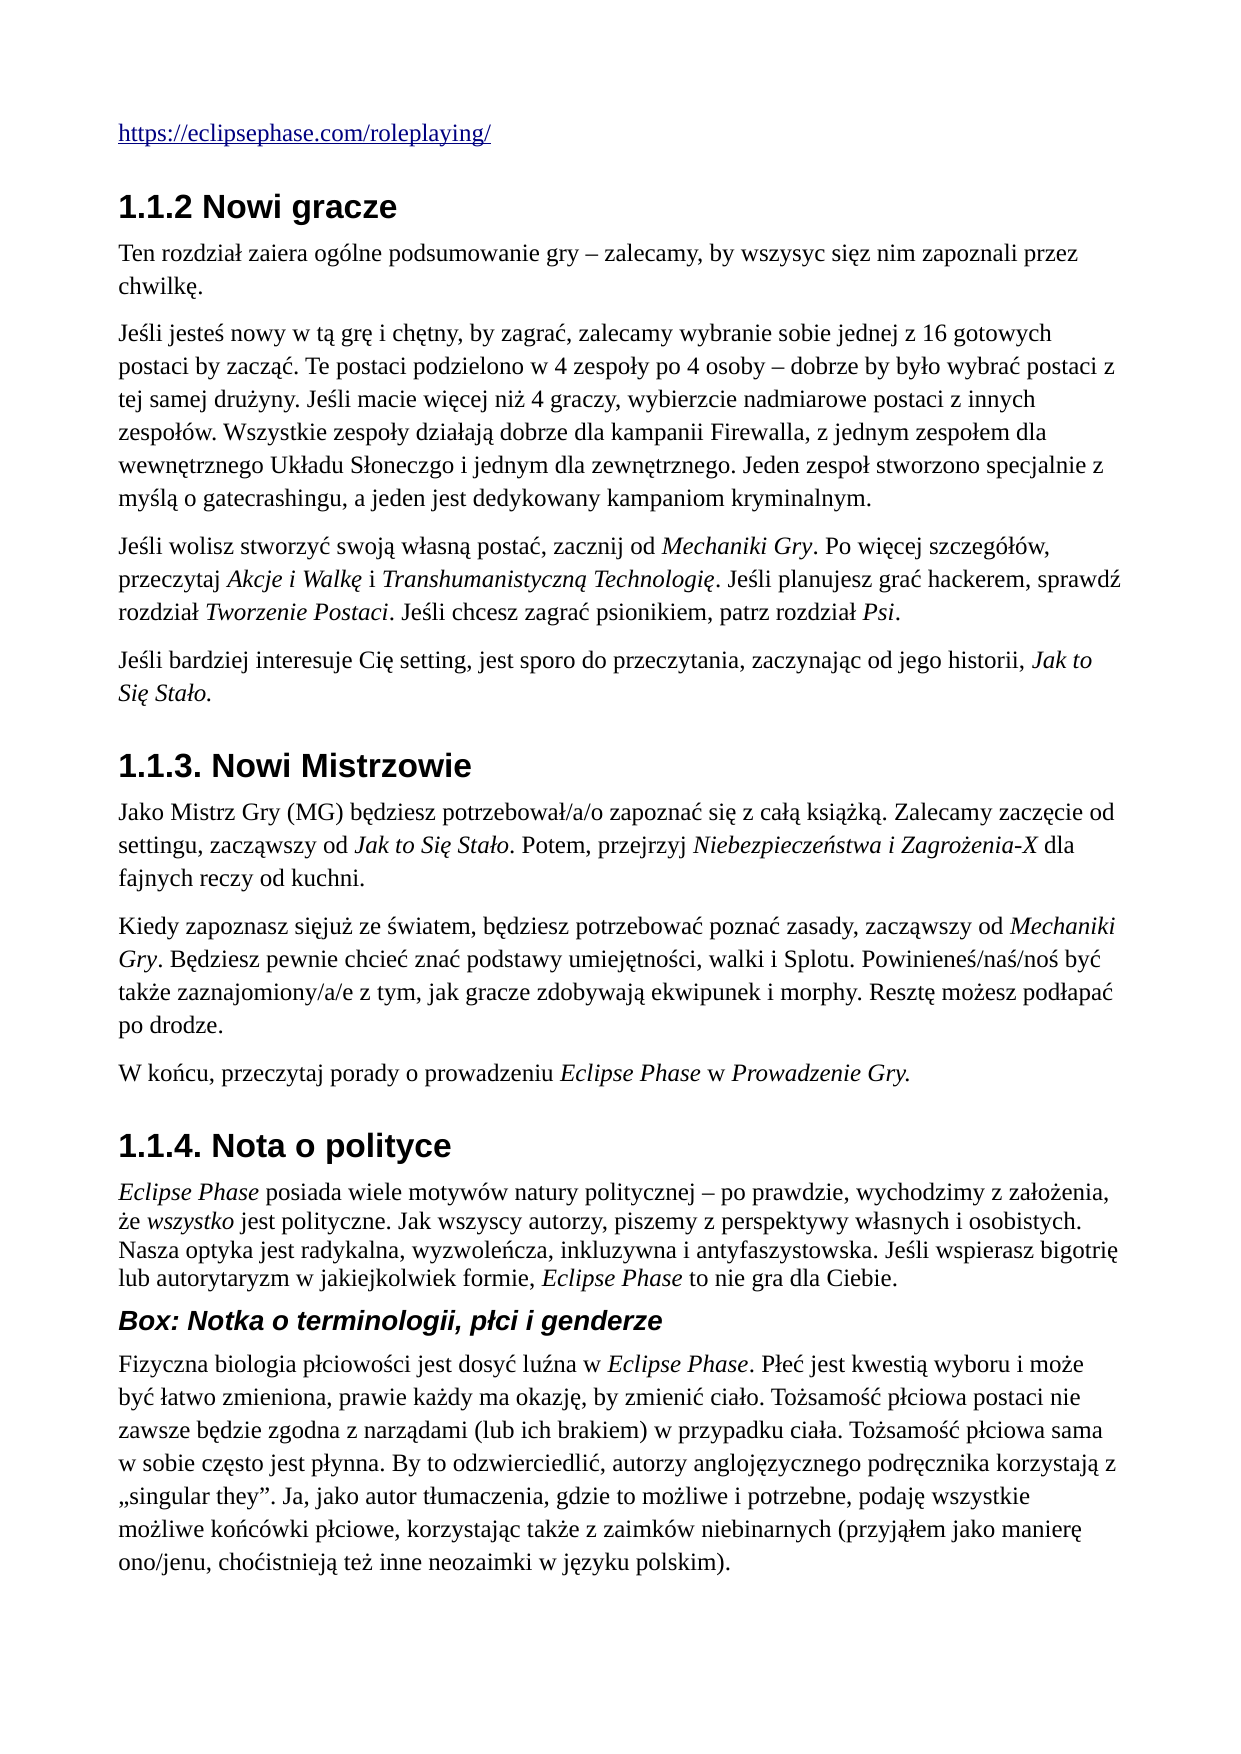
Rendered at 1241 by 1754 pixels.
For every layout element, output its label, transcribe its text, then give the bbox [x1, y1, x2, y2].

subtitle 1.1.2 Nowi gracze [118, 187, 1122, 225]
text Ten rozdział zaiera ogólne podsumowanie gry – zalecamy, by wszysyc sięz nim zapoznali przez chwilkę. [118, 238, 1122, 299]
text Jeśli bardziej interesuje Cię setting, jest sporo do przeczytania, zaczynając od jego historii, Jak to Się Stało. [118, 645, 1122, 706]
text https://eclipsephase.com/roleplaying/ [118, 118, 1122, 147]
text W końcu, przeczytaj porady o prowadzeniu Eclipse Phase w Prowadzenie Gry. [118, 1058, 1122, 1086]
text Jeśli jesteś nowy w tą grę i chętny, by zagrać, zalecamy wybranie sobie jednej z 16 gotowych postaci by zacząć. Te postaci podzielono w 4 zespoły po 4 osoby – dobrze by było wybrać postaci z tej samej drużyny. Jeśli macie więcej niż 4 graczy, wybierzcie nadmiarowe postaci z innych zespołów. Wszystkie zespoły działają dobrze dla kampanii Firewalla, z jednym zespołem dla wewnętrznego Układu Słoneczgo i jednym dla zewnętrznego. Jeden zespoł stworzono specjalnie z myślą o gatecrashingu, a jeden jest dedykowany kampaniom kryminalnym. [118, 318, 1122, 512]
subtitle 1.1.4. Nota o polityce [118, 1126, 1122, 1165]
text Jeśli wolisz stworzyć swoją własną postać, zacznij od Mechaniki Gry. Po więcej szczegółów, przeczytaj Akcje i Walkę i Transhumanistyczną Technologię. Jeśli planujesz grać hackerem, sprawdź rozdział Tworzenie Postaci. Jeśli chcesz zagrać psionikiem, patrz rozdział Psi. [118, 531, 1122, 626]
text Jako Mistrz Gry (MG) będziesz potrzebował/a/o zapoznać się z całą książką. Zalecamy zaczęcie od settingu, zacząwszy od Jak to Się Stało. Potem, przejrzyj Niebezpieczeństwa i Zagrożenia-X dla fajnych reczy od kuchni. [118, 797, 1122, 892]
text Fizyczna biologia płciowości jest dosyć luźna w Eclipse Phase. Płeć jest kwestią wyboru i może być łatwo zmieniona, prawie każdy ma okazję, by zmienić ciało. Tożsamość płciowa postaci nie zawsze będzie zgodna z narządami (lub ich brakiem) w przypadku ciała. Tożsamość płciowa sama w sobie często jest płynna. By to odzwierciedlić, autorzy anglojęzycznego podręcznika korzystają z „singular they”. Ja, jako autor tłumaczenia, gdzie to możliwe i potrzebne, podaję wszystkie możliwe końcówki płciowe, korzystając także z zaimków niebinarnych (przyjąłem jako manierę ono/jenu, choćistnieją też inne neozaimki w języku polskim). [118, 1349, 1122, 1576]
subtitle 1.1.3. Nowi Mistrzowie [118, 746, 1122, 785]
text Eclipse Phase posiada wiele motywów natury politycznej – po prawdzie, wychodzimy z założenia, że wszystko jest polityczne. Jak wszyscy autorzy, piszemy z perspektywy własnych i osobistych. Nasza optyka jest radykalna, wyzwoleńcza, inkluzywna i antyfaszystowska. Jeśli wspierasz bigotrię lub autorytaryzm w jakiejkolwiek formie, Eclipse Phase to nie gra dla Ciebie. [118, 1177, 1122, 1292]
text Kiedy zapoznasz sięjuż ze światem, będziesz potrzebować poznać zasady, zacząwszy od Mechaniki Gry. Będziesz pewnie chcieć znać podstawy umiejętności, walki i Splotu. Powinieneś/naś/noś być także zaznajomiony/a/e z tym, jak gracze zdobywają ekwipunek i morphy. Resztę możesz podłapać po drodze. [118, 911, 1122, 1039]
subtitle Box: Notka o terminologii, płci i genderze [118, 1305, 1122, 1337]
